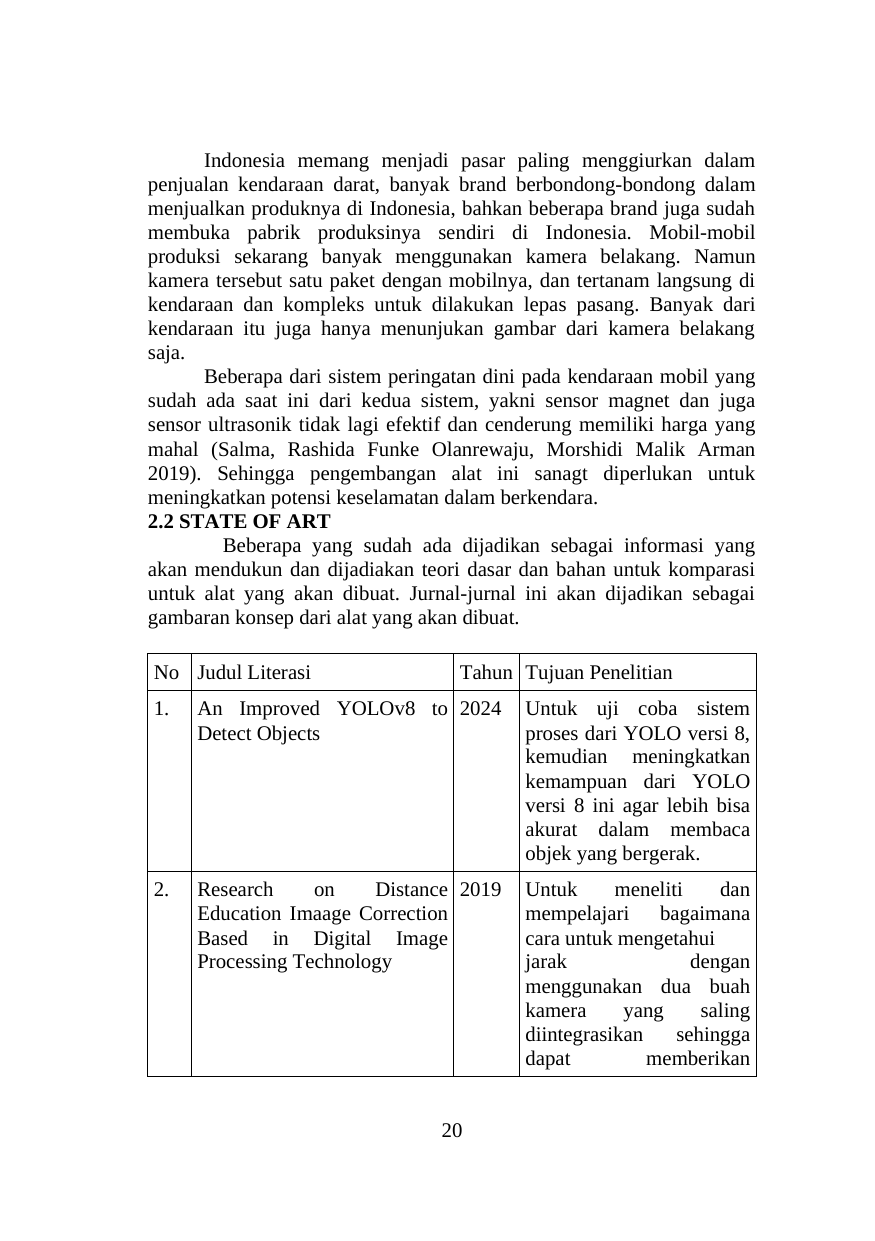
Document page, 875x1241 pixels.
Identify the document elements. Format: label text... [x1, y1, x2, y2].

table_header Tujuan Penelitian [520, 654, 756, 689]
table_cell Untuk uji coba sistem proses dari YOLO versi 8, kemudian meningkatkan kemampuan dari YOLO versi 8 ini agar lebih bisa akurat dalam membaca objek yang bergerak. [520, 691, 756, 871]
subtitle Beberapa dari sistem peringatan dini pada kendaraan mobil yang sudah ada saat ini dari kedua sistem, yakni sensor magnet dan juga sensor ultrasonik tidak lagi efektif dan cenderung memiliki harga yang mahal (Salma, Rashida Funke Olanrewaju, Morshidi Malik Arman 2019). Sehingga pengembangan alat ini sanagt diperlukan untuk meningkatkan potensi keselamatan dalam berkendara. [148, 364, 756, 509]
table_cell 2024 [454, 691, 519, 871]
table_header Judul Literasi [192, 654, 453, 689]
table_cell 2. [148, 872, 191, 1076]
table_header Tahun [454, 654, 519, 689]
table_cell Research on Distance Education Imaage Correction Based in Digital Image Processing Technology [192, 872, 453, 1076]
table_cell 1. [148, 691, 191, 871]
table_header No [148, 654, 191, 689]
subtitle Indonesia memang menjadi pasar paling menggiurkan dalam penjualan kendaraan darat, banyak brand berbondong-bondong dalam menjualkan produknya di Indonesia, bahkan beberapa brand juga sudah membuka pabrik produksinya sendiri di Indonesia. Mobil-mobil produksi sekarang banyak menggunakan kamera belakang. Namun kamera tersebut satu paket dengan mobilnya, dan tertanam langsung di kendaraan dan kompleks untuk dilakukan lepas pasang. Banyak dari kendaraan itu juga hanya menunjukan gambar dari kamera belakang saja. [148, 148, 756, 364]
table_cell An Improved YOLOv8 to Detect Objects [192, 691, 453, 871]
table_cell Untuk meneliti dan mempelajari bagaimana cara untuk mengetahui jarak dengan menggunakan dua buah kamera yang saling diintegrasikan sehingga dapat memberikan [520, 872, 756, 1076]
subtitle 2.2 STATE OF ART [148, 509, 756, 533]
subtitle Beberapa yang sudah ada dijadikan sebagai informasi yang akan mendukun dan dijadiakan teori dasar dan bahan untuk komparasi untuk alat yang akan dibuat. Jurnal-jurnal ini akan dijadikan sebagai gambaran konsep dari alat yang akan dibuat. [148, 533, 756, 629]
table_cell 2019 [454, 872, 519, 1076]
